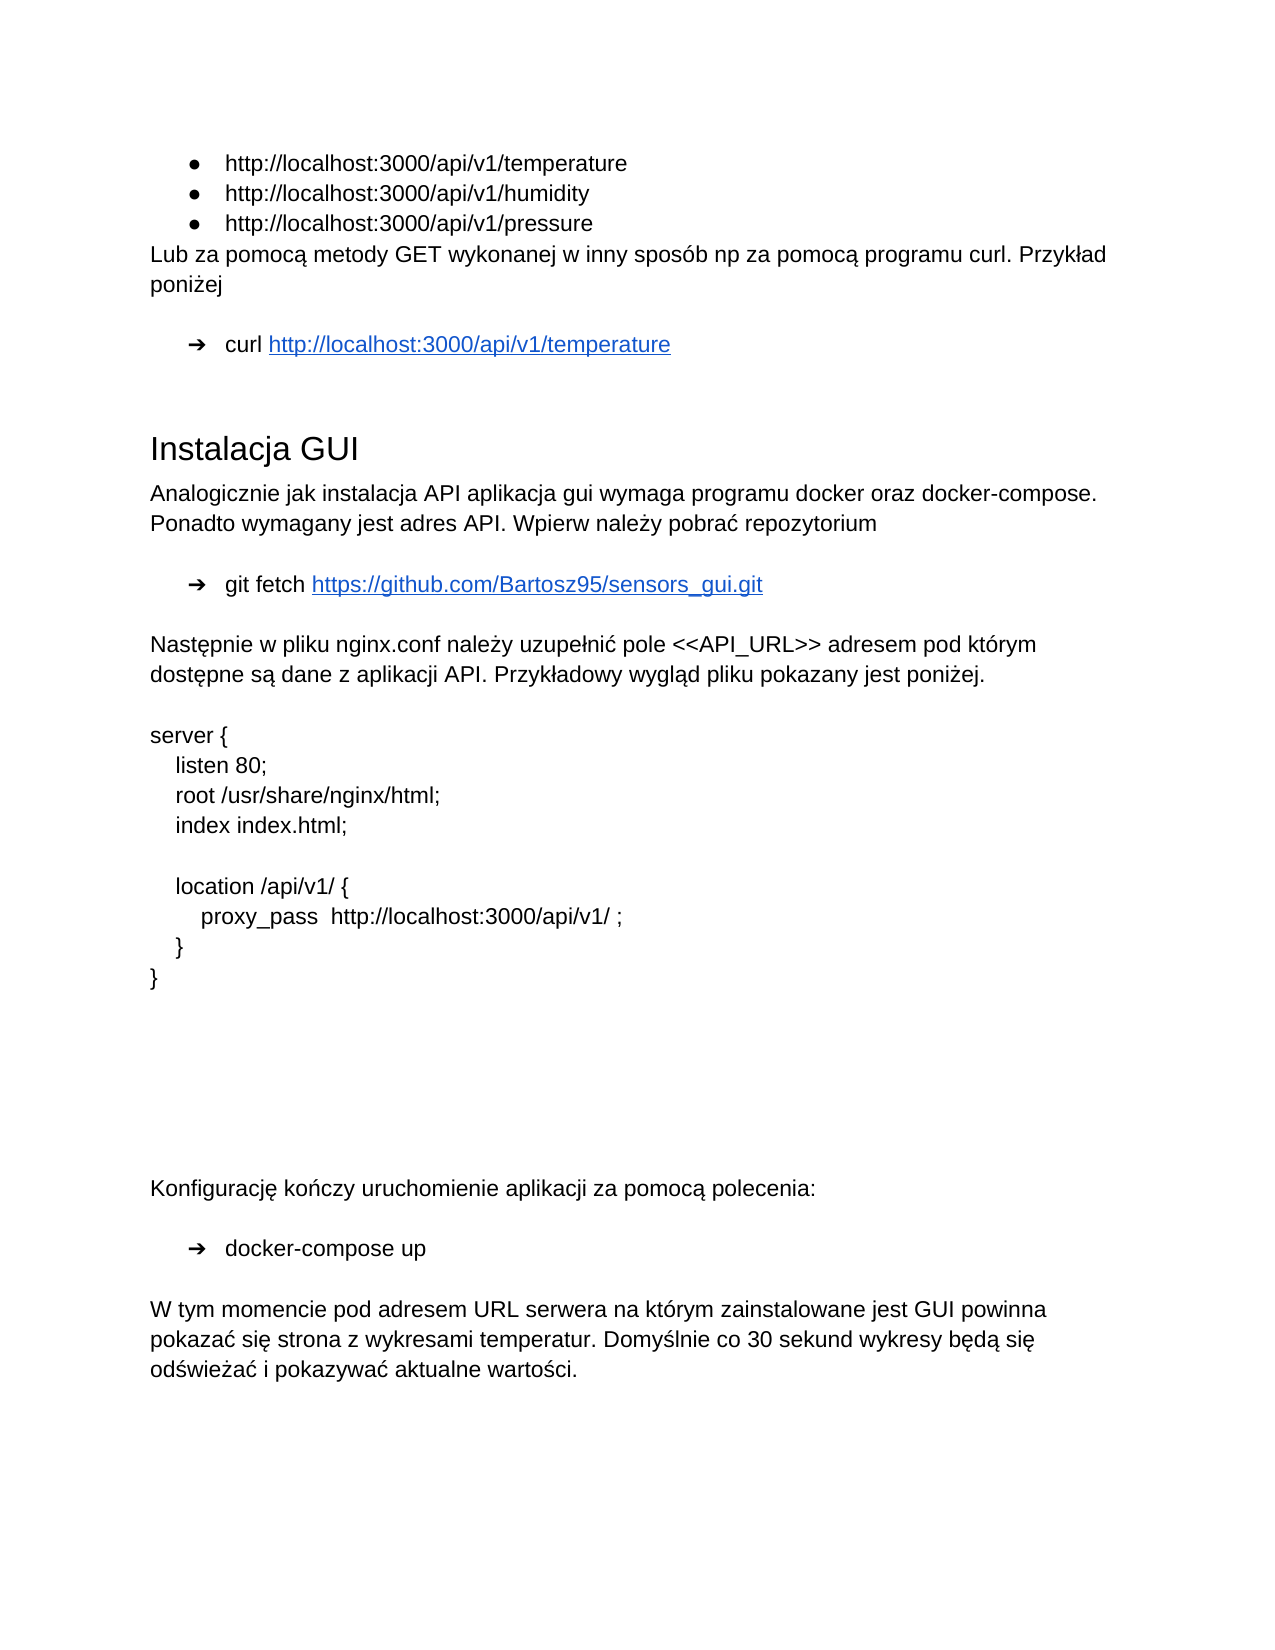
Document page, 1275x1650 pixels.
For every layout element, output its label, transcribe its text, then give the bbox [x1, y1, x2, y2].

list docker-compose up [187, 1235, 1125, 1262]
text Lub za pomocą metody GET wykonanej w inny sposób np za pomocą programu curl. Przykład poniżej [150, 241, 1125, 297]
text W tym momencie pod adresem URL serwera na którym zainstalowane jest GUI powinna pokazać się strona z wykresami temperatur. Domyślnie co 30 sekund wykresy będą się odświeżać i pokazywać aktualne wartości. [150, 1296, 1125, 1382]
list http://localhost:3000/api/v1/pressure [187, 210, 1125, 237]
text location /api/v1/ { [150, 873, 1125, 899]
text Konfigurację kończy uruchomienie aplikacji za pomocą polecenia: [150, 1175, 1125, 1201]
text } [150, 933, 1125, 959]
list http://localhost:3000/api/v1/humidity [187, 180, 1125, 207]
text proxy_pass http://localhost:3000/api/v1/ ; [150, 903, 1125, 929]
text } [150, 963, 1125, 990]
list curl http://localhost:3000/api/v1/temperature [187, 331, 1125, 358]
text index index.html; [150, 812, 1125, 839]
list git fetch https://github.com/Bartosz95/sensors_gui.git [187, 571, 1125, 597]
list http://localhost:3000/api/v1/temperature [187, 150, 1125, 176]
text Następnie w pliku nginx.conf należy uzupełnić pole <<API_URL>> adresem pod którym dostępne są dane z aplikacji API. Przykładowy wygląd pliku pokazany jest poniżej. [150, 631, 1125, 688]
text listen 80; [150, 752, 1125, 778]
text server { [150, 722, 1125, 748]
text root /usr/share/nginx/html; [150, 782, 1125, 808]
subtitle Instalacja GUI [150, 429, 1125, 468]
text Analogicznie jak instalacja API aplikacja gui wymaga programu docker oraz docker-compose. Ponadto wymagany jest adres API. Wpierw należy pobrać repozytorium [150, 480, 1125, 537]
